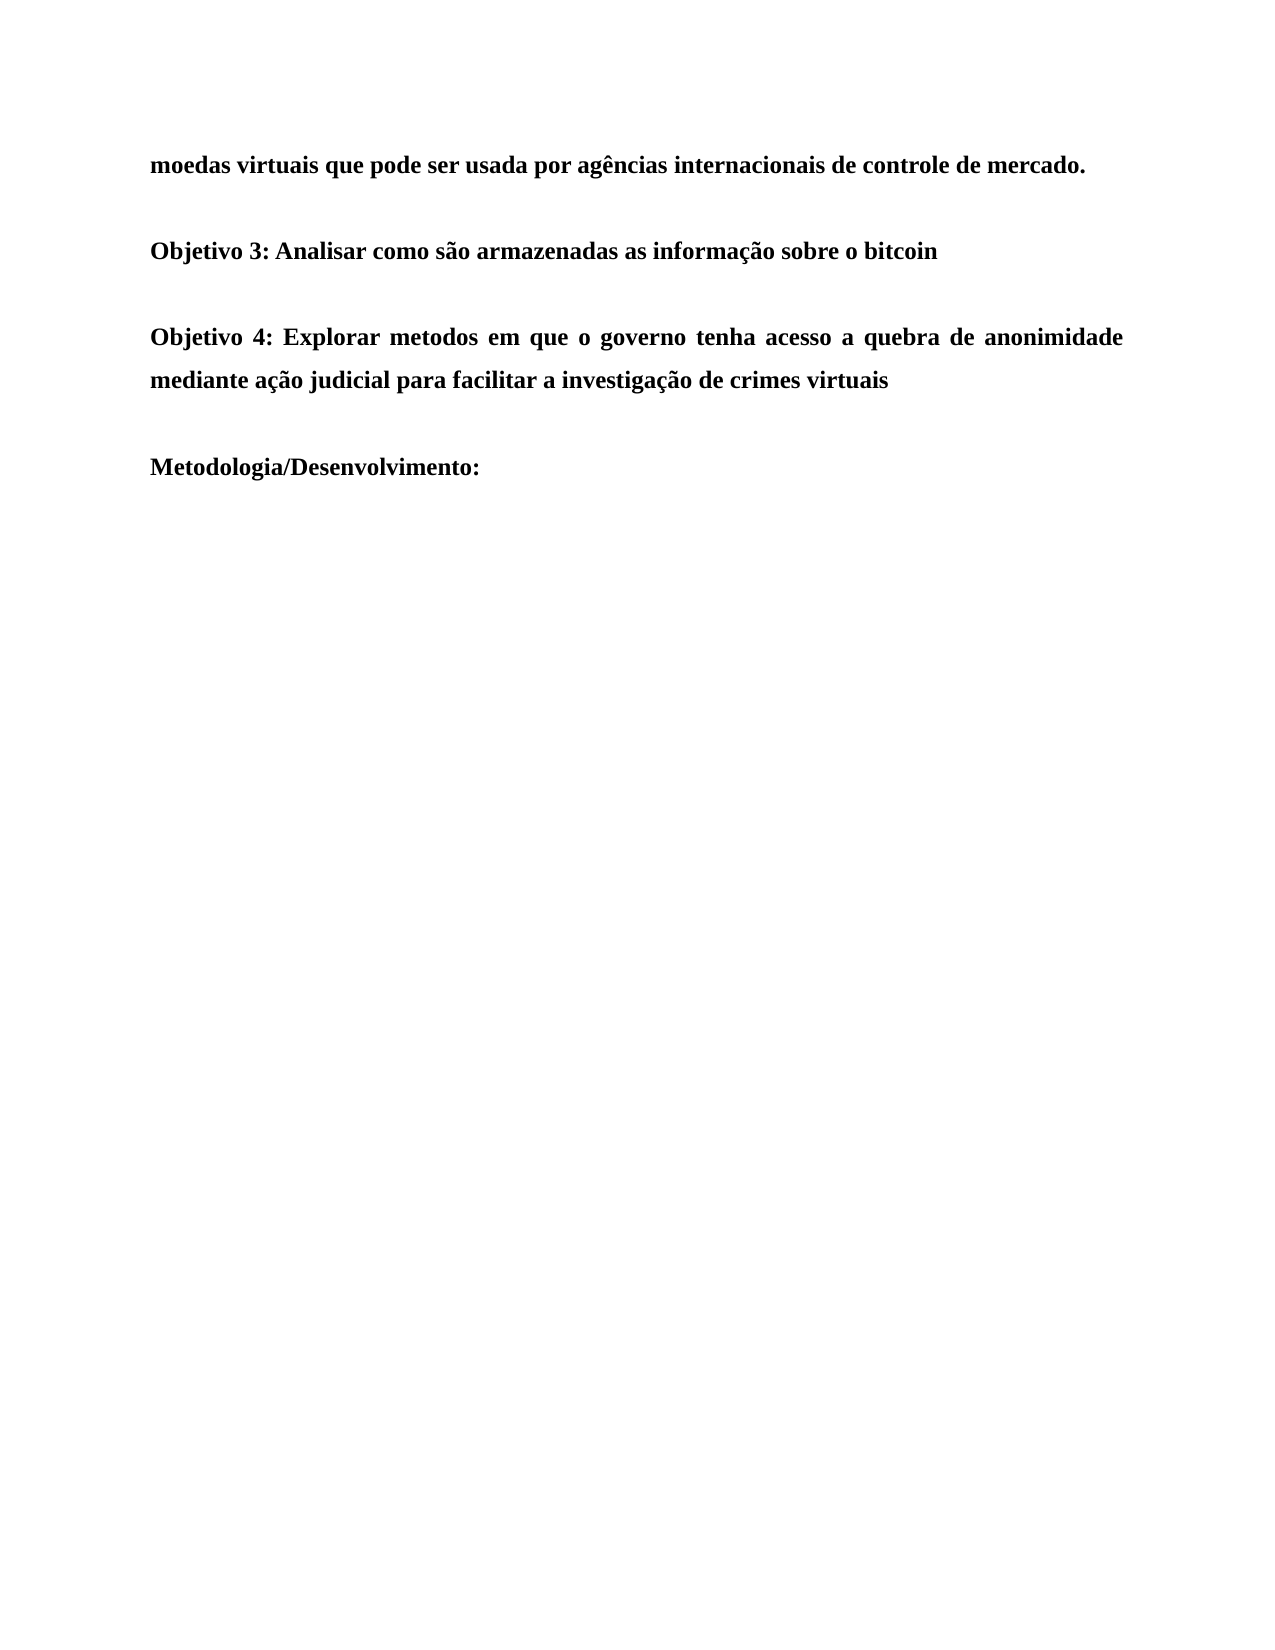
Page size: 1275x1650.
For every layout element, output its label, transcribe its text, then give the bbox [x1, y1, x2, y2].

text moedas virtuais que pode ser usada por agências internacionais de controle de mercado. [150, 150, 1125, 179]
text Metodologia/Desenvolvimento: [150, 452, 1125, 481]
text Objetivo 3: Analisar como são armazenadas as informação sobre o bitcoin [150, 236, 1125, 265]
text Objetivo 4: Explorar metodos em que o governo tenha acesso a quebra de anonimidade mediante ação judicial para facilitar a investigação de crimes virtuais [150, 322, 1125, 394]
